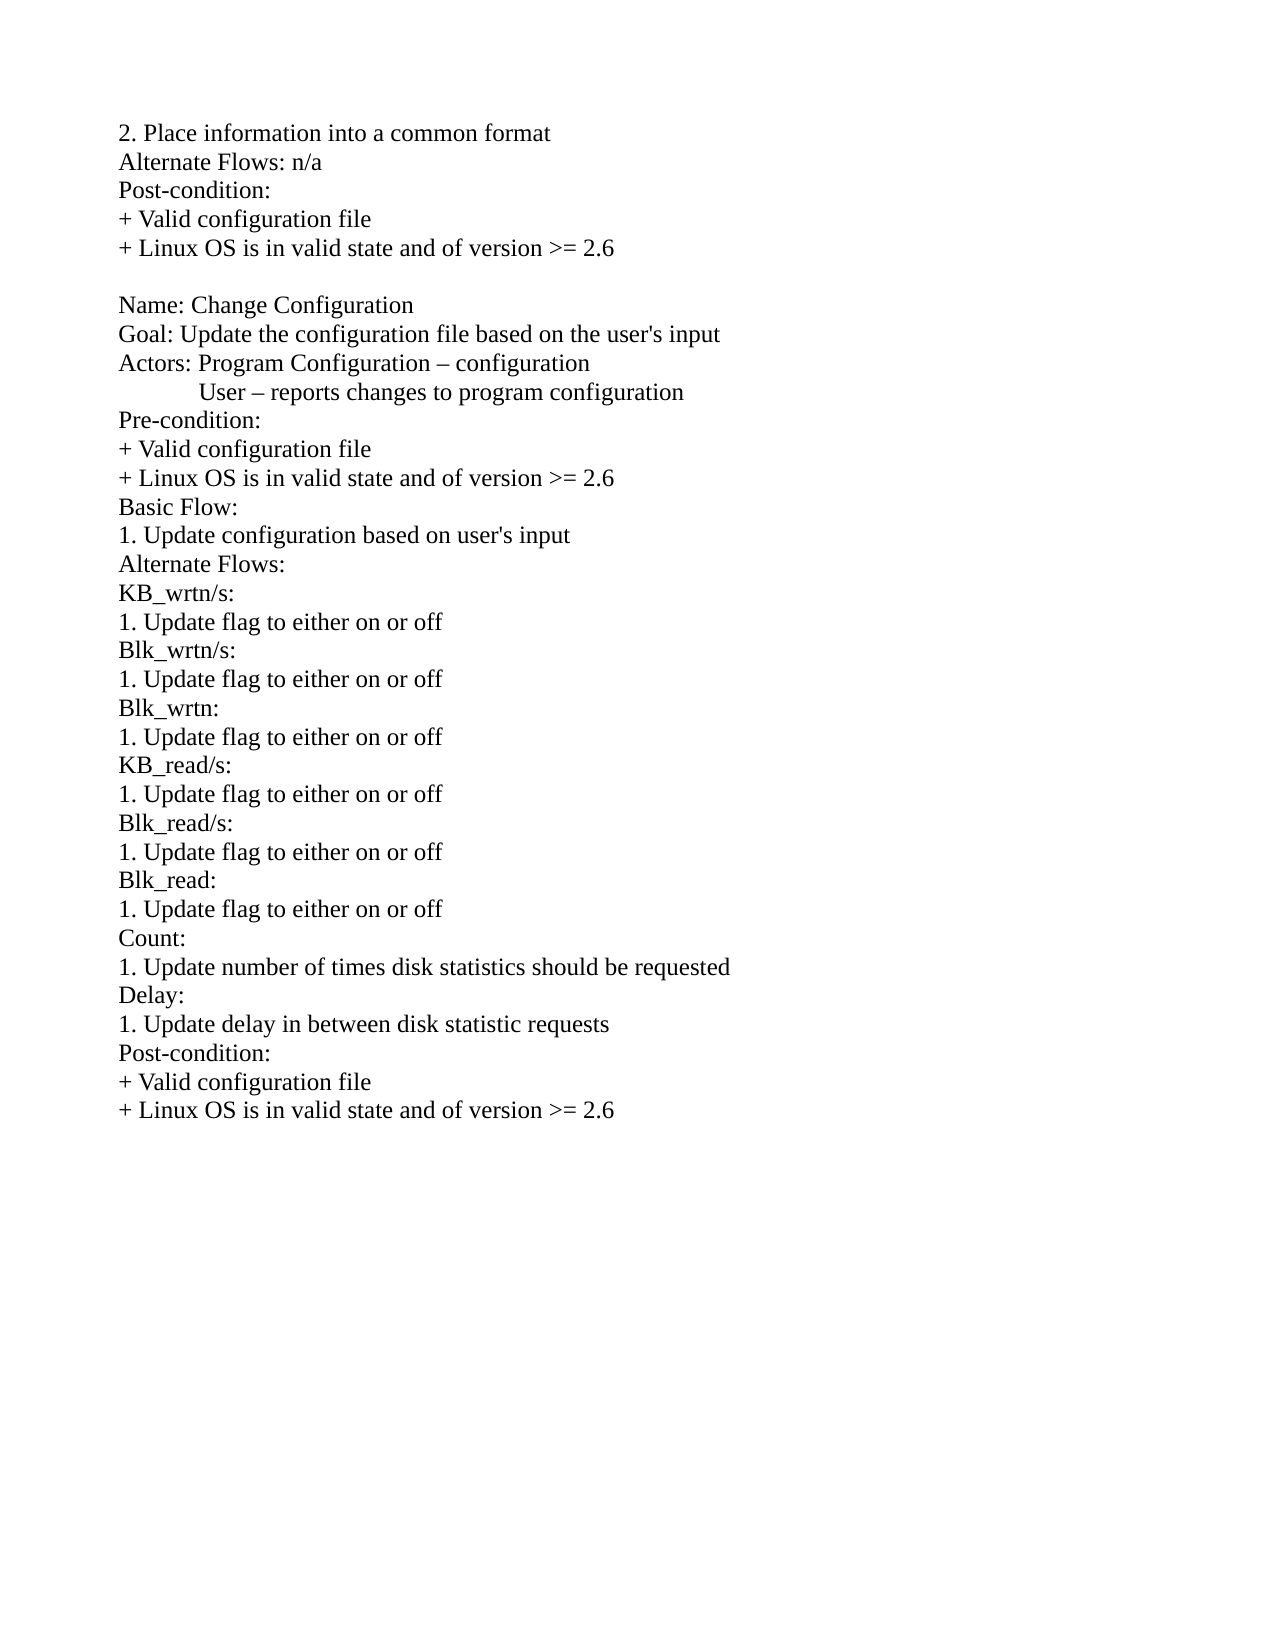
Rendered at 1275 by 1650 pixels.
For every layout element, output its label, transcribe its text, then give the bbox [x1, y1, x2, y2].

text Actors: Program Configuration – configuration [118, 348, 1157, 377]
text + Valid configuration file [118, 434, 1157, 463]
text 1. Update flag to either on or off [118, 722, 1157, 751]
text Goal: Update the configuration file based on the user's input [118, 319, 1157, 348]
text Blk_read: [118, 866, 1157, 894]
text Basic Flow: [118, 492, 1157, 521]
text KB_read/s: [118, 751, 1157, 779]
text Blk_read/s: [118, 808, 1157, 837]
text 1. Update flag to either on or off [118, 664, 1157, 693]
text Count: [118, 923, 1157, 952]
text + Valid configuration file [118, 1067, 1157, 1096]
text 1. Update delay in between disk statistic requests [118, 1009, 1157, 1038]
text Pre-condition: [118, 406, 1157, 434]
text + Linux OS is in valid state and of version >= 2.6 [118, 1096, 1157, 1124]
text Blk_wrtn/s: [118, 636, 1157, 664]
text Blk_wrtn: [118, 693, 1157, 722]
text Post-condition: [118, 176, 1157, 204]
text 1. Update flag to either on or off [118, 837, 1157, 866]
text User – reports changes to program configuration [118, 377, 1157, 406]
text 1. Update flag to either on or off [118, 779, 1157, 808]
text 1. Update flag to either on or off [118, 607, 1157, 636]
text + Linux OS is in valid state and of version >= 2.6 [118, 233, 1157, 262]
text 2. Place information into a common format [118, 118, 1157, 147]
text + Linux OS is in valid state and of version >= 2.6 [118, 463, 1157, 492]
text KB_wrtn/s: [118, 578, 1157, 607]
text 1. Update configuration based on user's input [118, 521, 1157, 549]
text Alternate Flows: n/a [118, 147, 1157, 176]
text Name: Change Configuration [118, 291, 1157, 319]
text 1. Update number of times disk statistics should be requested [118, 952, 1157, 981]
text Post-condition: [118, 1038, 1157, 1067]
text 1. Update flag to either on or off [118, 894, 1157, 923]
text Delay: [118, 981, 1157, 1009]
text + Valid configuration file [118, 204, 1157, 233]
text Alternate Flows: [118, 549, 1157, 578]
